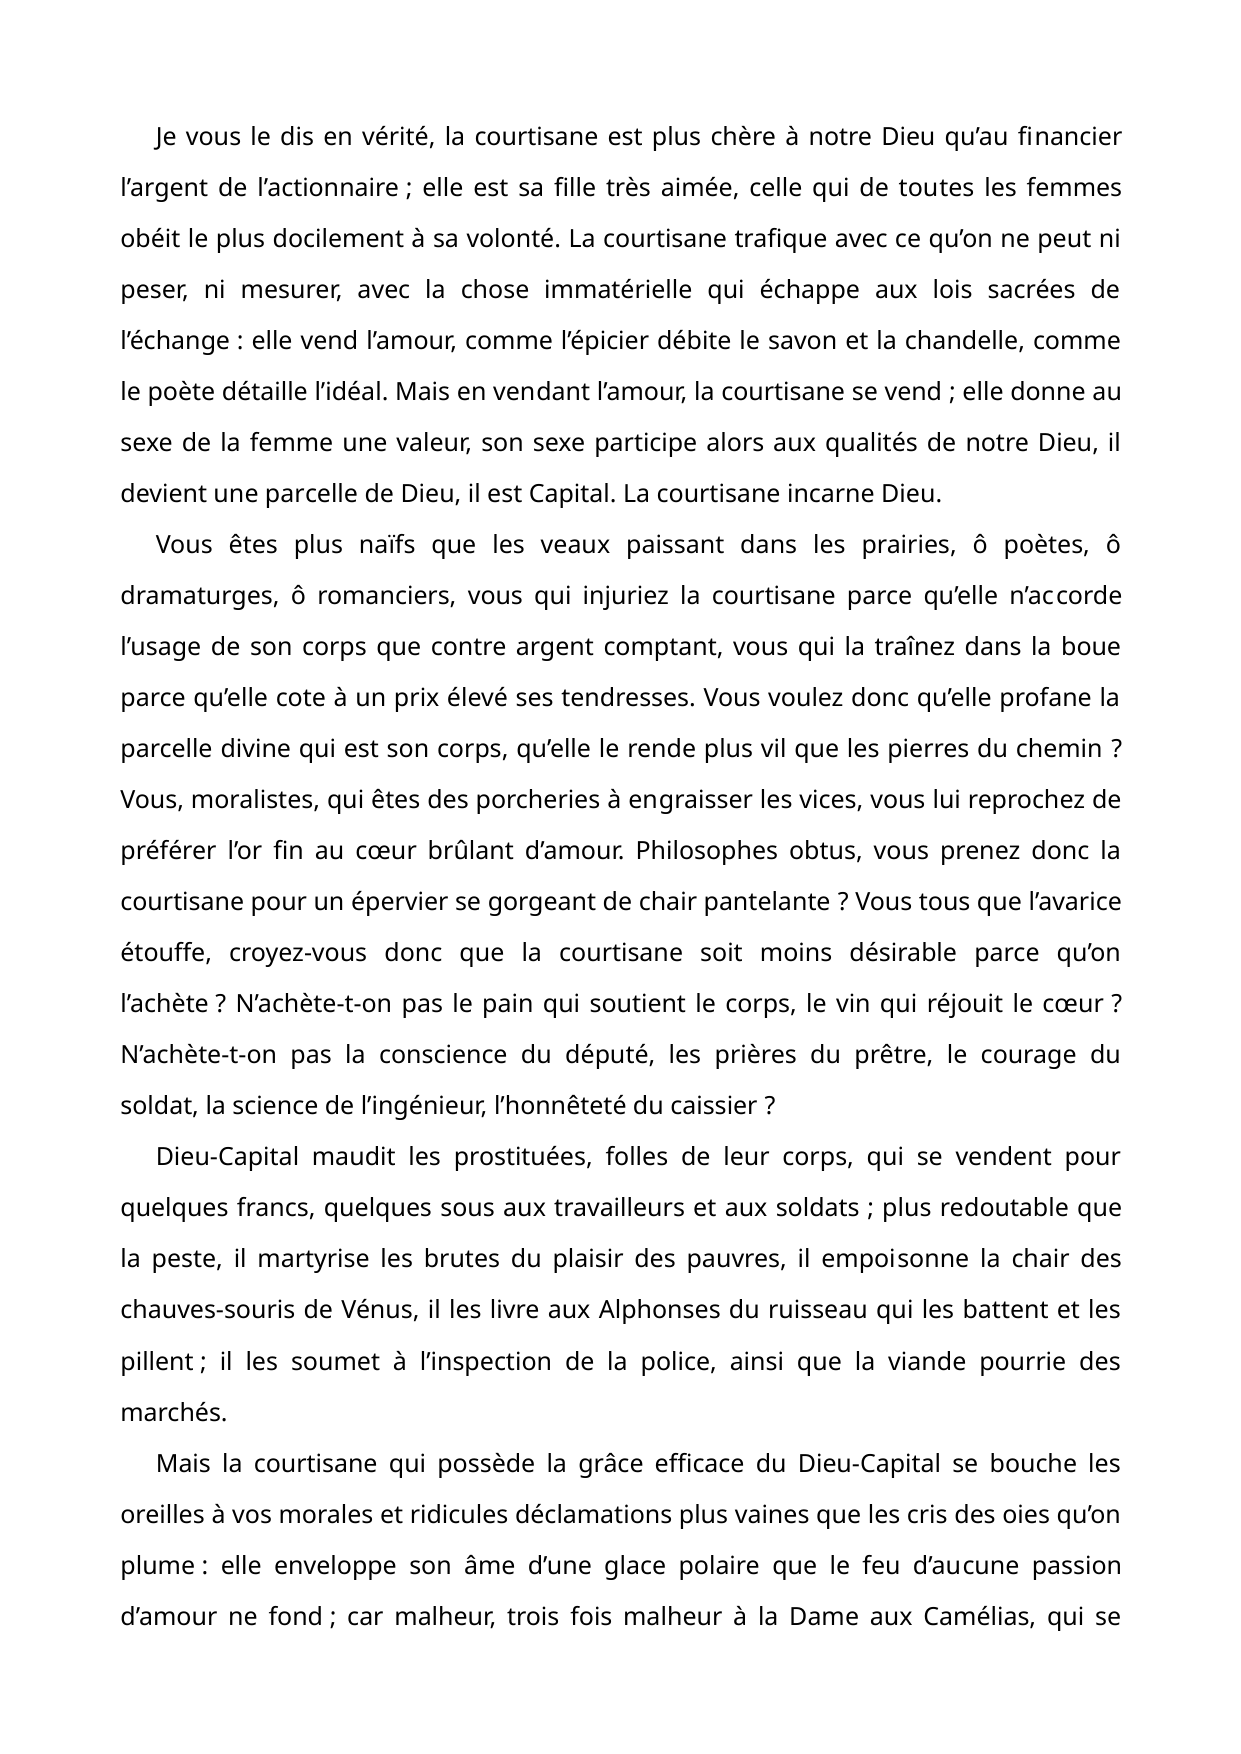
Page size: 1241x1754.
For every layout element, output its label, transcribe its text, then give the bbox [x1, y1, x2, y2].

text Dieu-Capital maudit les prostituées, folles de leur corps, qui se vendent pour quelques francs, quelques sous aux travailleurs et aux soldats ; plus re­dou­table que la peste, il martyrise les brutes du plaisir des pauvres, il empoi­sonne la chair des chauves-souris de Vénus, il les livre aux Alphonses du ruisseau qui les battent et les pillent ; il les soumet à l’inspection de la police, ainsi que la viande pourrie des marchés. [120, 1139, 1122, 1428]
text Mais la courtisane qui possède la grâce efficace du Dieu-Capital se bouche les oreilles à vos morales et ridicules déclamations plus vaines que les cris des oies qu’on plume : elle enveloppe son âme d’une glace polaire que le feu d’au­cune passion d’amour ne fond ; car malheur, trois fois malheur à la Dame aux Camélias, qui se [120, 1445, 1122, 1632]
text Vous êtes plus naïfs que les veaux paissant dans les prairies, ô poètes, ô dramaturges, ô romanciers, vous qui injuriez la courtisane parce qu’elle n’ac­corde l’usage de son corps que contre argent comptant, vous qui la traînez dans la boue parce qu’elle cote à un prix élevé ses tendresses. Vous voulez donc qu’elle profane la parcelle divine qui est son corps, qu’elle le rende plus vil que les pierres du chemin ? Vous, moralistes, qui êtes des porcheries à en­grais­ser les vices, vous lui reprochez de préférer l’or fin au cœur brûlant d’amour. Philosophes obtus, vous prenez donc la courtisane pour un épervier se gorgeant de chair pantelante ? Vous tous que l’avarice étouffe, croyez-vous donc que la courtisane soit moins désirable parce qu’on l’achète ? N’achète-t-on pas le pain qui soutient le corps, le vin qui réjouit le cœur ? N’achète-t-on pas la conscience du député, les prières du prêtre, le courage du soldat, la science de l’ingénieur, l’honnêteté du caissier ? [120, 526, 1122, 1122]
text Je vous le dis en vérité, la courtisane est plus chère à notre Dieu qu’au fi­nancier l’argent de l’actionnaire ; elle est sa fille très aimée, celle qui de tou­tes les femmes obéit le plus docilement à sa volonté. La courtisane trafique avec ce qu’on ne peut ni peser, ni mesurer, avec la chose immatérielle qui échappe aux lois sacrées de l’échange : elle vend l’amour, comme l’épicier débite le savon et la chandelle, comme le poète détaille l’idéal. Mais en ven­dant l’amour, la courtisane se vend ; elle donne au sexe de la femme une valeur, son sexe participe alors aux qualités de notre Dieu, il devient une par­celle de Dieu, il est Capital. La courtisane incarne Dieu. [120, 118, 1122, 509]
